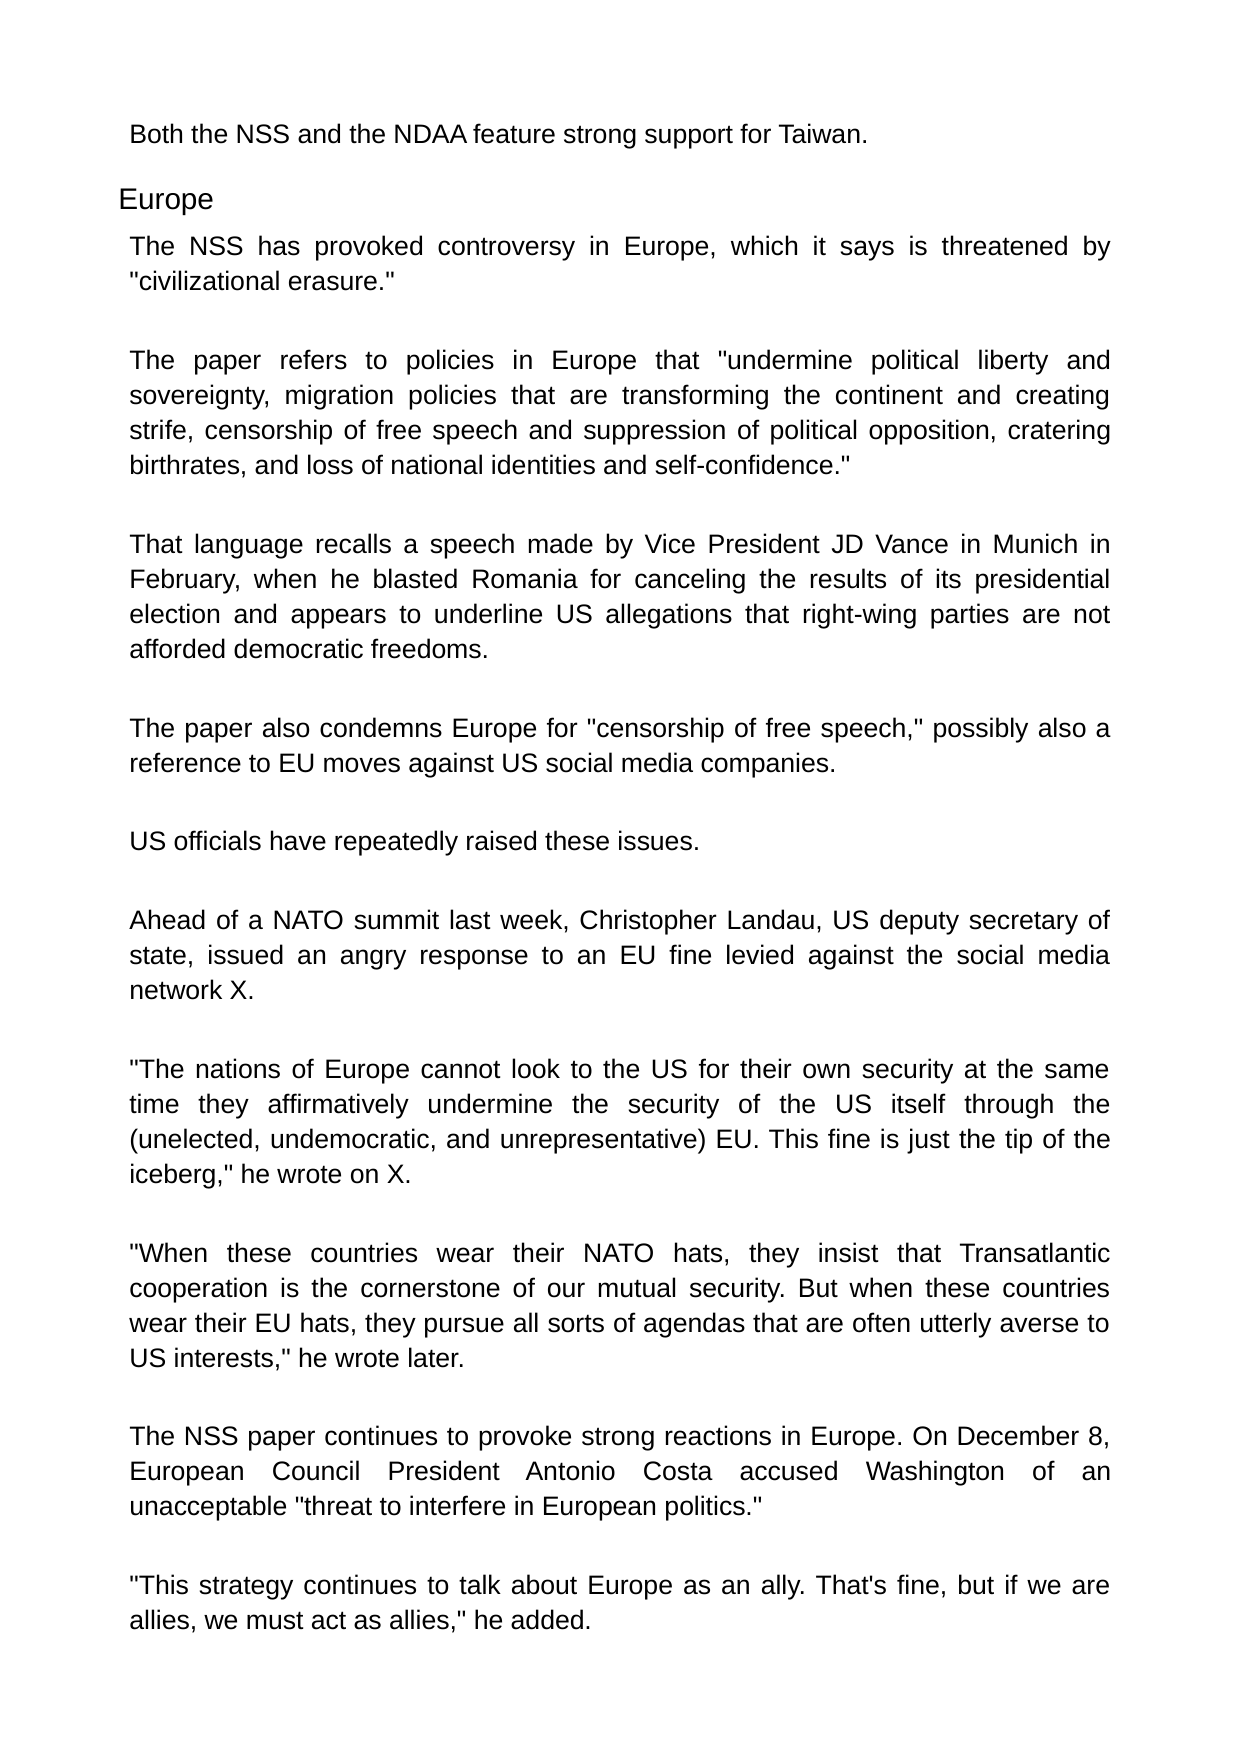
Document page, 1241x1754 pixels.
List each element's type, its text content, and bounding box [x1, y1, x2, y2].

text US officials have repeatedly raised these issues. [129, 826, 1111, 856]
text The NSS has provoked controversy in Europe, which it says is threatened by "civilizational erasure." [129, 231, 1111, 296]
subtitle Europe [118, 181, 1122, 215]
text "When these countries wear their NATO hats, they insist that Transatlantic cooperation is the cornerstone of our mutual security. But when these countries wear their EU hats, they pursue all sorts of agendas that are often utterly averse to US interests," he wrote later. [129, 1237, 1111, 1373]
text "The nations of Europe cannot look to the US for their own security at the same time they affirmatively undermine the security of the US itself through the (unelected, undemocratic, and unrepresentative) EU. This fine is just the tip of the iceberg," he wrote on X. [129, 1053, 1111, 1189]
text Both the NSS and the NDAA feature strong support for Taiwan. [129, 118, 1111, 149]
text The paper refers to policies in Europe that "undermine political liberty and sovereignty, migration policies that are transforming the continent and creating strife, censorship of free speech and suppression of political opposition, cratering birthrates, and loss of national identities and self-confidence." [129, 345, 1111, 480]
text That language recalls a speech made by Vice President JD Vance in Munich in February, when he blasted Romania for canceling the results of its presidential election and appears to underline US allegations that right-wing parties are not afforded democratic freedoms. [129, 528, 1111, 664]
text The paper also condemns Europe for "censorship of free speech," possibly also a reference to EU moves against US social media companies. [129, 712, 1111, 778]
text "This strategy continues to talk about Europe as an ally. That's fine, but if we are allies, we must act as allies," he added. [129, 1570, 1111, 1635]
text The NSS paper continues to provoke strong reactions in Europe. On December 8, European Council President Antonio Costa accused Washington of an unacceptable "threat to interfere in European politics." [129, 1421, 1111, 1521]
text Ahead of a NATO summit last week, Christopher Landau, US deputy secretary of state, issued an angry response to an EU fine levied against the social media network X. [129, 905, 1111, 1005]
